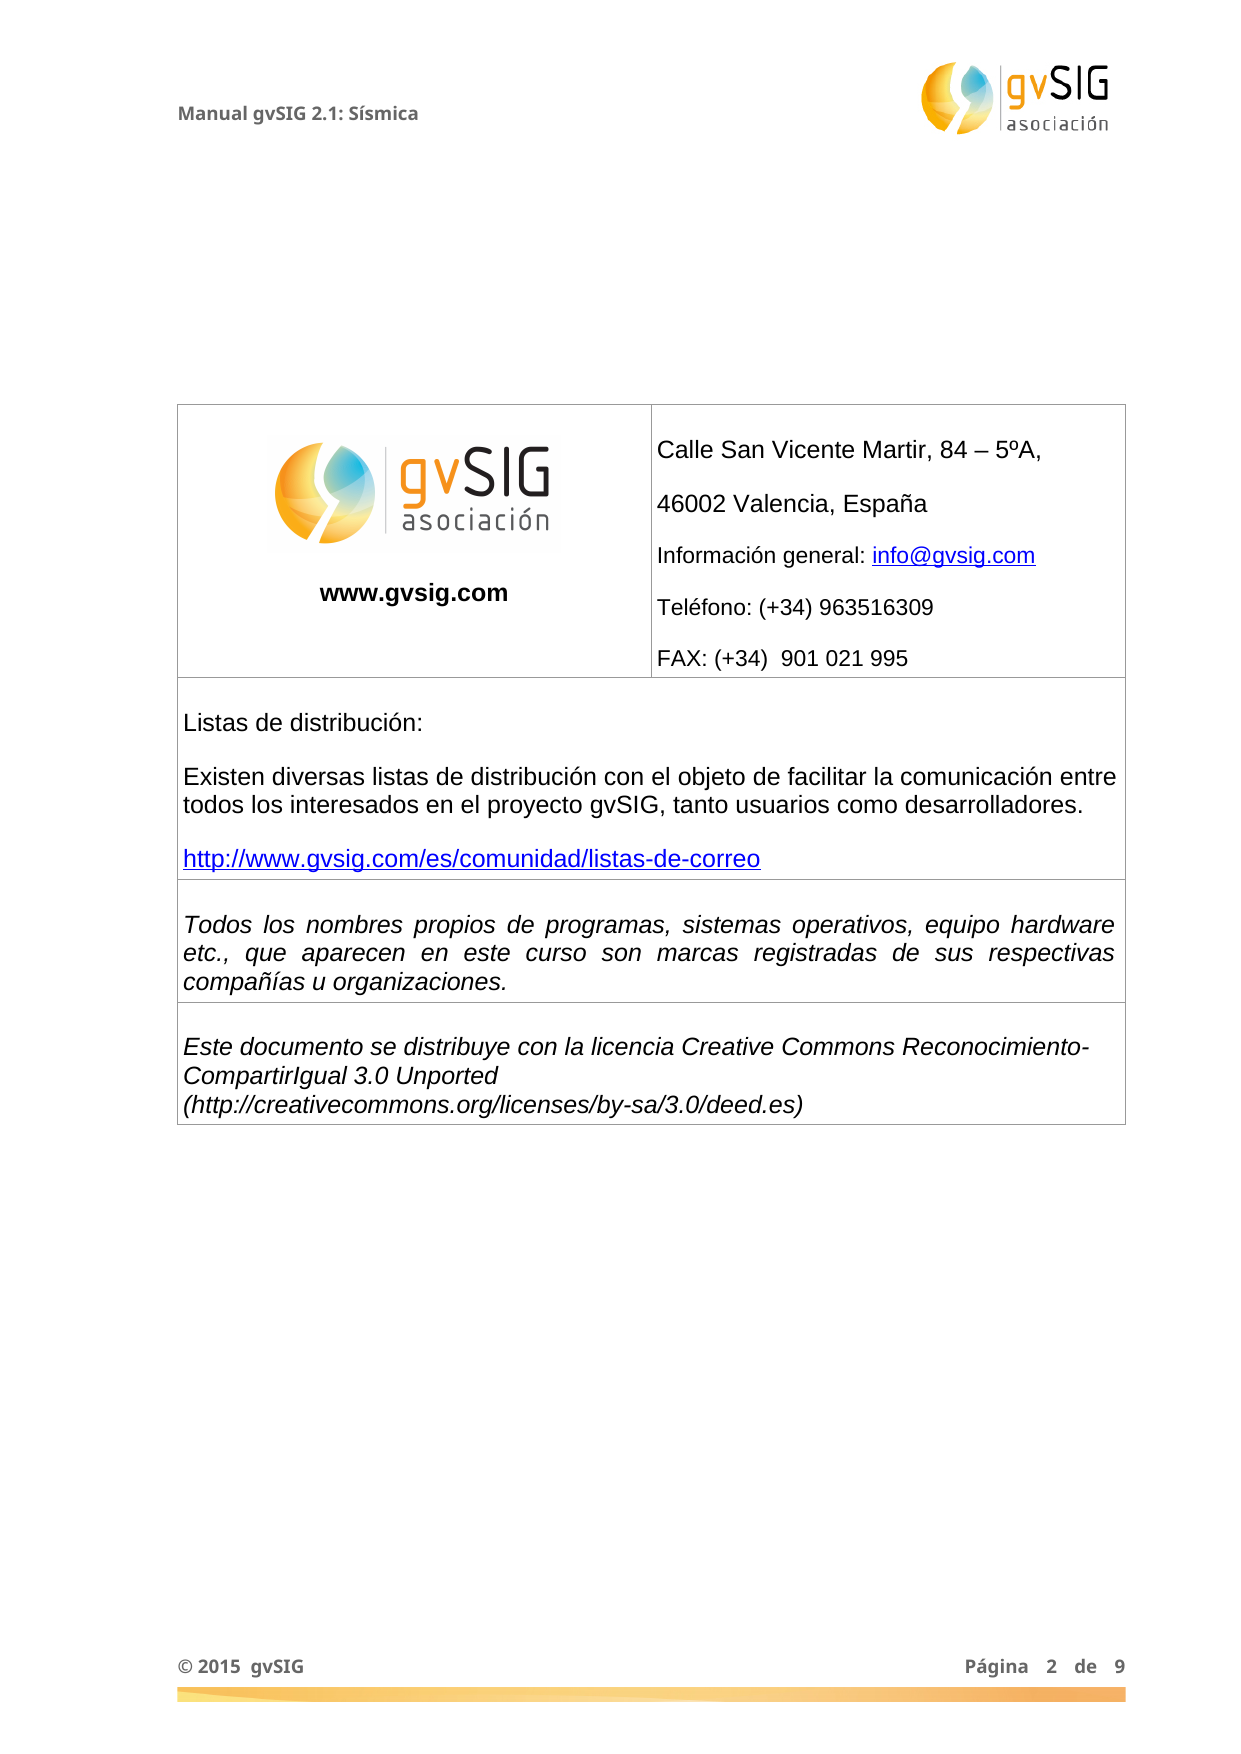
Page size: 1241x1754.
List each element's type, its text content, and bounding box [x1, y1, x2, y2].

table_cell Todos los nombres propios de programas, sistemas operativos, equipo hardware etc., que aparecen en este curso son marcas registradas de sus respectivas compañías u organizaciones. [178, 880, 1125, 1002]
table_header www.gvsig.com [178, 405, 651, 677]
picture [177, 1687, 1126, 1702]
table_header Calle San Vicente Martir, 84 – 5ºA, 46002 Valencia, España Información general: info@gvsig.com Teléfono: (+34) 963516309 FAX: (+34) 901 021 995 [652, 405, 1125, 677]
picture [902, 47, 1122, 148]
picture [267, 435, 561, 553]
table_cell Este documento se distribuye con la licencia Creative Commons Reconocimiento-CompartirIgual 3.0 Unported (http://creativecommons.org/licenses/by-sa/3.0/deed.es) [178, 1003, 1125, 1124]
table_cell Listas de distribución: Existen diversas listas de distribución con el objeto de facilitar la comunicación entre todos los interesados en el proyecto gvSIG, tanto usuarios como desarrolladores. http://www.gvsig.com/es/comunidad/listas-de-correo [178, 678, 1125, 879]
